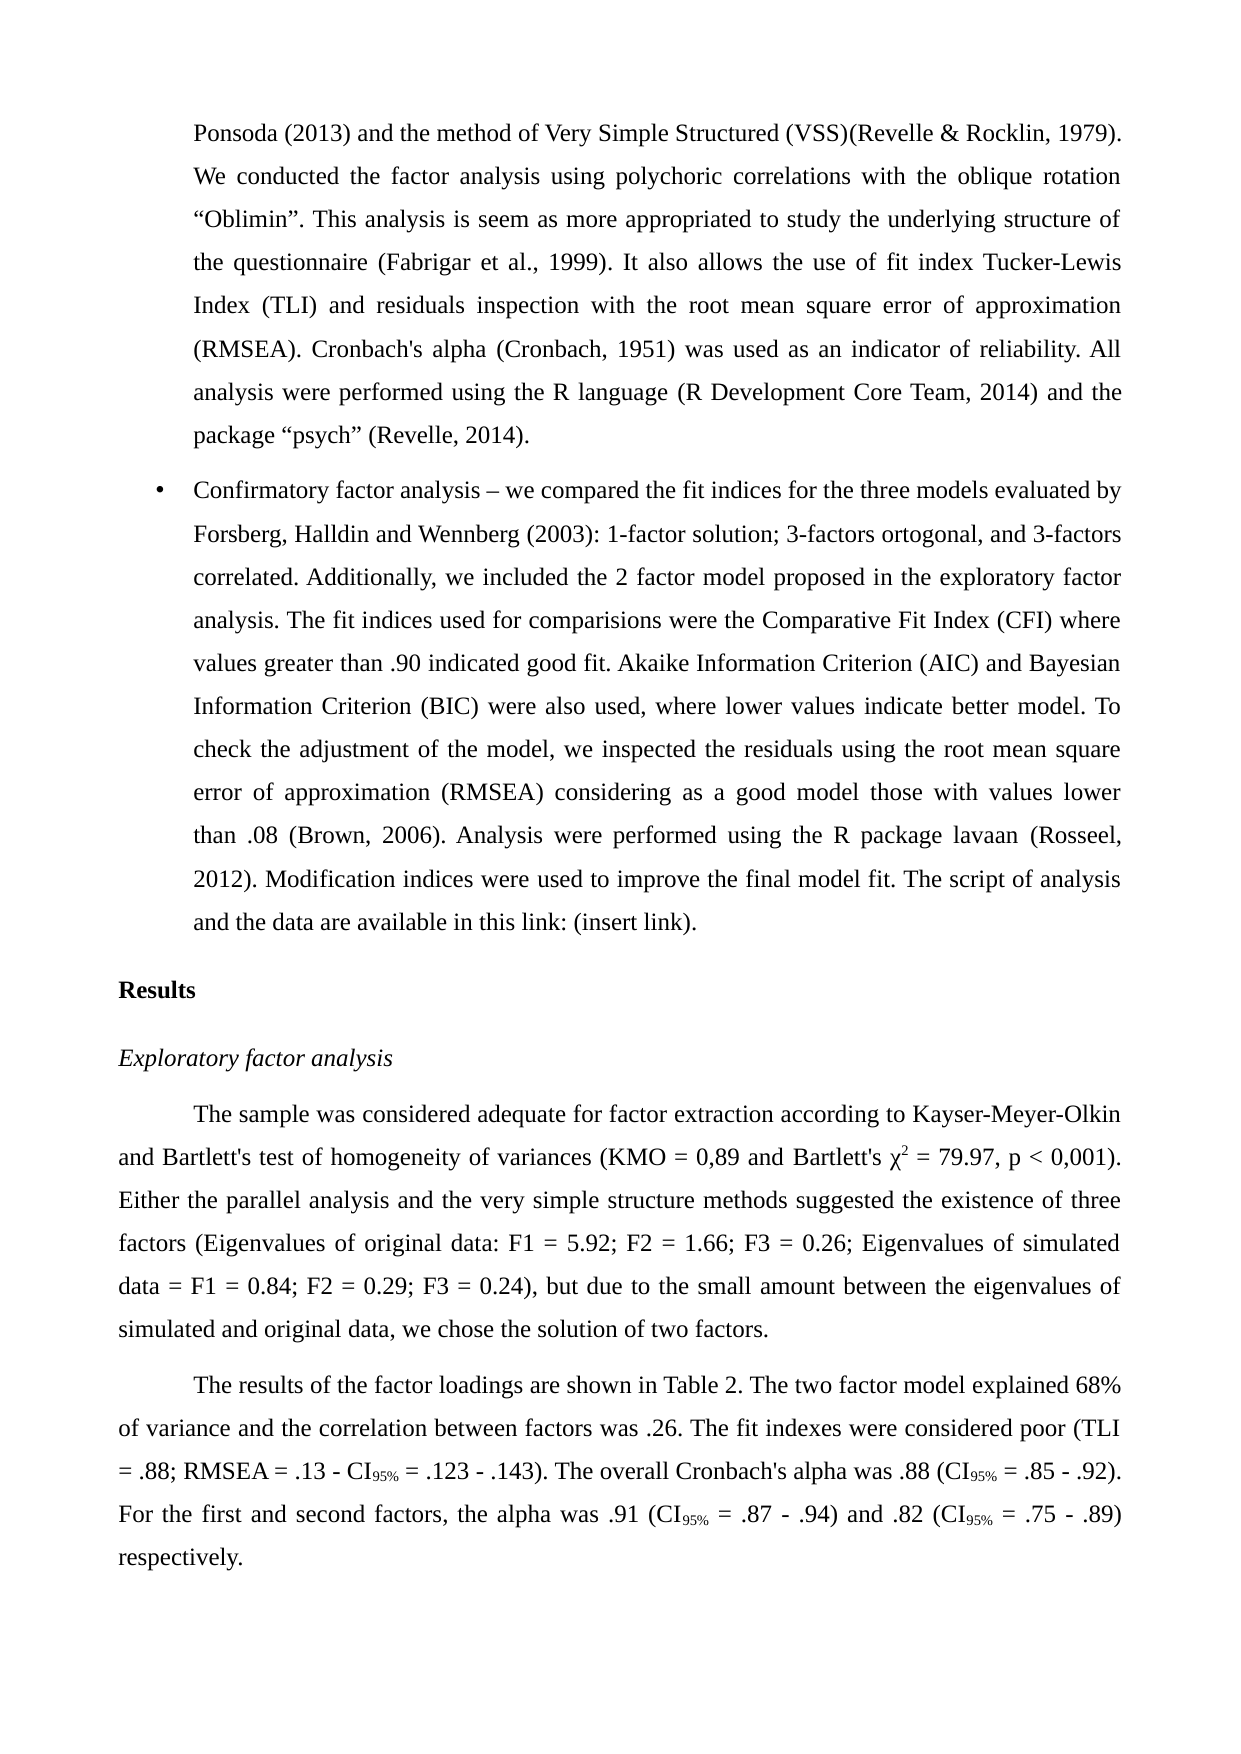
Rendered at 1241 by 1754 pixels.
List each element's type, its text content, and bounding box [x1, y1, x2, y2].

subtitle Exploratory factor analysis [118, 1043, 1122, 1072]
subtitle Results [118, 975, 1122, 1004]
list Ponsoda (2013) and the method of Very Simple Structured (VSS)(Revelle & Rocklin, 1979). We conducted the factor analysis using polychoric correlations with the oblique rotation “Oblimin”. This analysis is seem as more appropriated to study the underlying structure of the questionnaire (Fabrigar et al., 1999). It also allows the use of fit index Tucker-Lewis Index (TLI) and residuals inspection with the root mean square error of approximation (RMSEA). Cronbach's alpha (Cronbach, 1951) was used as an indicator of reliability. All analysis were performed using the R language (R Development Core Team, 2014) and the package “psych” (Revelle, 2014). [156, 118, 1122, 449]
text The sample was considered adequate for factor extraction according to Kayser-Meyer-Olkin and Bartlett's test of homogeneity of variances (KMO = 0,89 and Bartlett's χ2 = 79.97, p < 0,001). Either the parallel analysis and the very simple structure methods suggested the existence of three factors (Eigenvalues of original data: F1 = 5.92; F2 = 1.66; F3 = 0.26; Eigenvalues of simulated data = F1 = 0.84; F2 = 0.29; F3 = 0.24), but due to the small amount between the eigenvalues of simulated and original data, we chose the solution of two factors. [118, 1099, 1122, 1343]
text The results of the factor loadings are shown in Table 2. The two factor model explained 68% of variance and the correlation between factors was .26. The fit indexes were considered poor (TLI = .88; RMSEA = .13 - CI95% = .123 - .143). The overall Cronbach's alpha was .88 (CI95% = .85 - .92). For the first and second factors, the alpha was .91 (CI95% = .87 - .94) and .82 (CI95% = .75 - .89) respectively. [118, 1370, 1122, 1571]
list Confirmatory factor analysis – we compared the fit indices for the three models evaluated by Forsberg, Halldin and Wennberg (2003): 1-factor solution; 3-factors ortogonal, and 3-factors correlated. Additionally, we included the 2 factor model proposed in the exploratory factor analysis. The fit indices used for comparisions were the Comparative Fit Index (CFI) where values greater than .90 indicated good fit. Akaike Information Criterion (AIC) and Bayesian Information Criterion (BIC) were also used, where lower values indicate better model. To check the adjustment of the model, we inspected the residuals using the root mean square error of approximation (RMSEA) considering as a good model those with values lower than .08 (Brown, 2006). Analysis were performed using the R package lavaan (Rosseel, 2012). Modification indices were used to improve the final model fit. The script of analysis and the data are available in this link: (insert link). [156, 476, 1122, 936]
